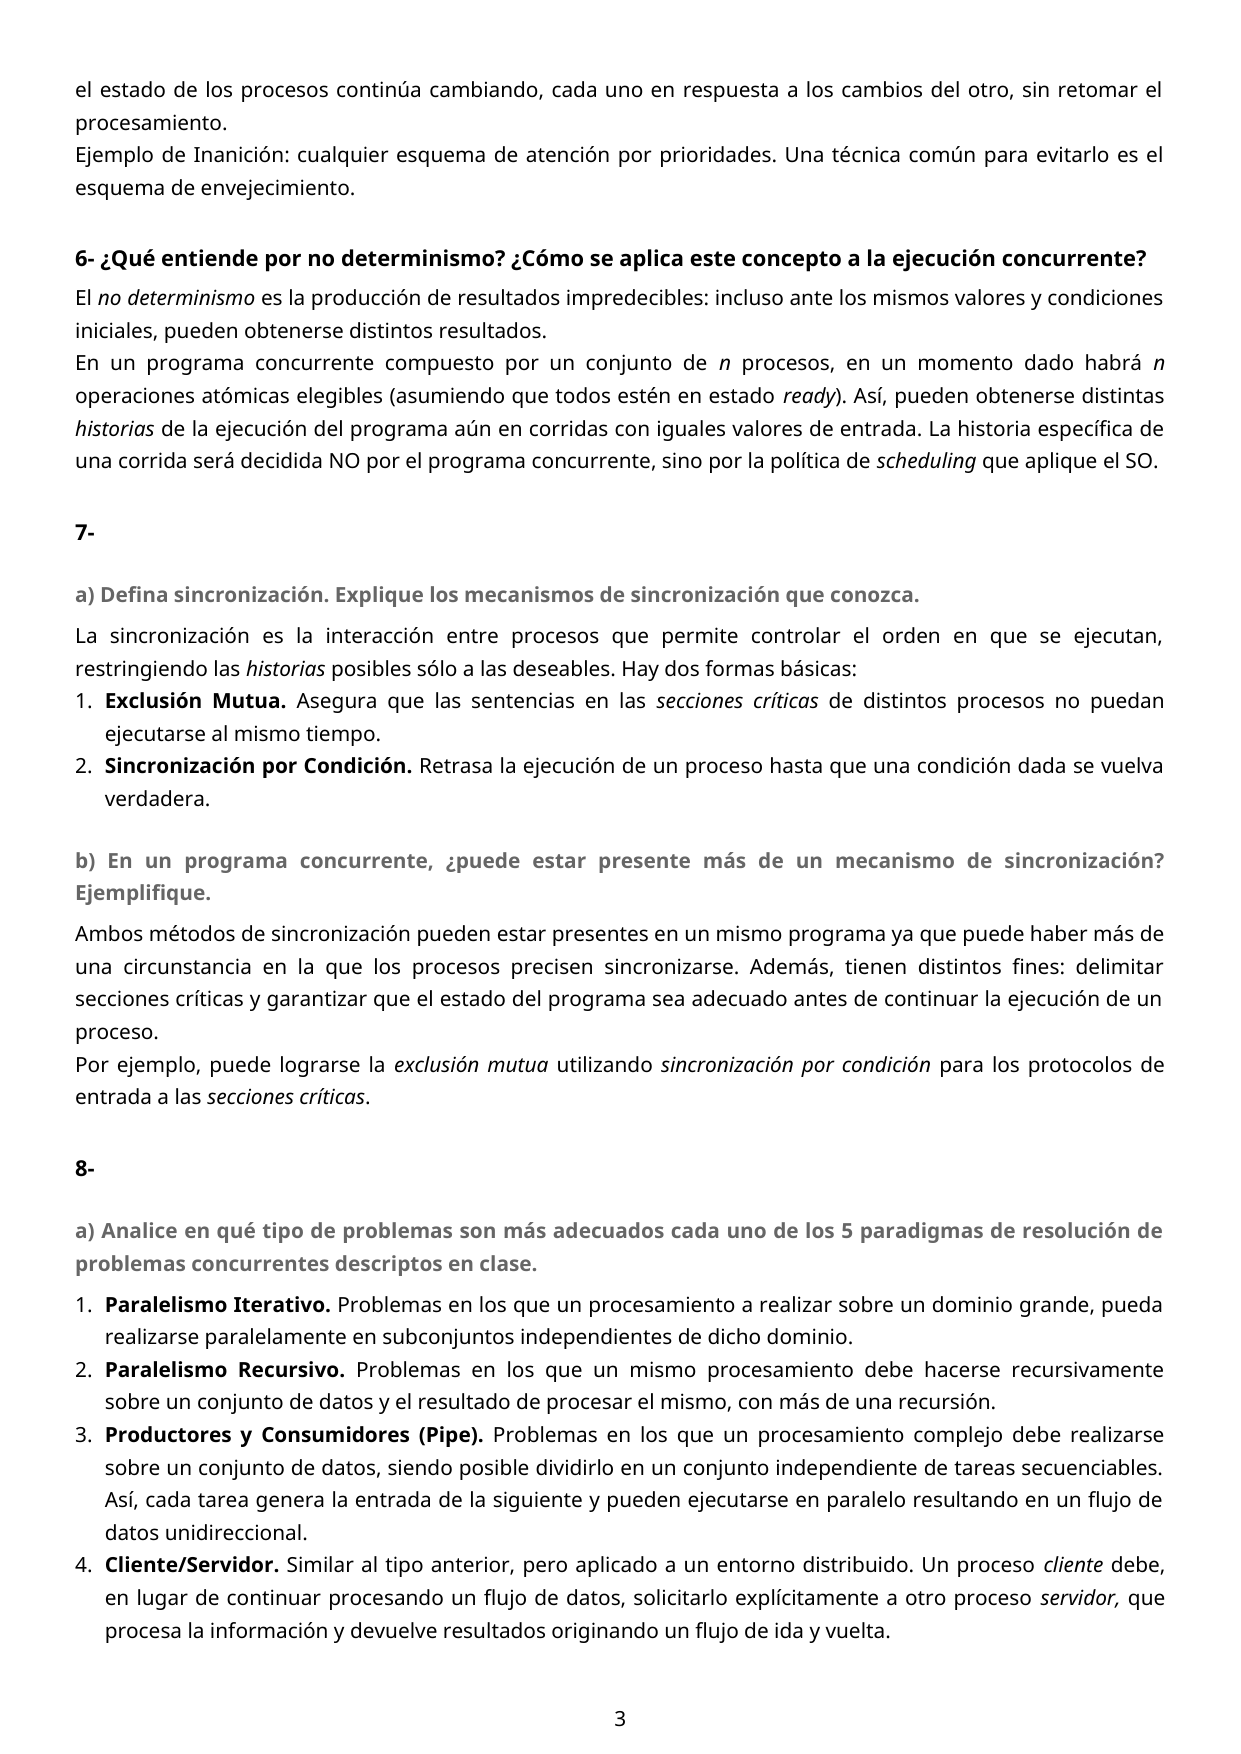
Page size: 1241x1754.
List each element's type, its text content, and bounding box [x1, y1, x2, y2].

text el estado de los procesos continúa cambiando, cada uno en respuesta a los cambios del otro, sin retomar el procesamiento. [75, 75, 1165, 136]
subtitle 8- [75, 1153, 1165, 1183]
text Por ejemplo, puede lograrse la exclusión mutua utilizando sincronización por condición para los protocolos de entrada a las secciones críticas. [75, 1050, 1165, 1111]
list Sincronización por Condición. Retrasa la ejecución de un proceso hasta que una condición dada se vuelva verdadera. [75, 751, 1165, 812]
text En un programa concurrente compuesto por un conjunto de n procesos, en un momento dado habrá n operaciones atómicas elegibles (asumiendo que todos estén en estado ready). Así, pueden obtenerse distintas historias de la ejecución del programa aún en corridas con iguales valores de entrada. La historia específica de una corrida será decidida NO por el programa concurrente, sino por la política de scheduling que aplique el SO. [75, 348, 1165, 475]
text La sincronización es la interacción entre procesos que permite controlar el orden en que se ejecutan, restringiendo las historias posibles sólo a las deseables. Hay dos formas básicas: [75, 621, 1165, 682]
subtitle b) En un programa concurrente, ¿puede estar presente más de un mecanismo de sincronización? Ejemplifique. [75, 846, 1165, 907]
text Ambos métodos de sincronización pueden estar presentes en un mismo programa ya que puede haber más de una circunstancia en la que los procesos precisen sincronizarse. Además, tienen distintos fines: delimitar secciones críticas y garantizar que el estado del programa sea adecuado antes de continuar la ejecución de un proceso. [75, 919, 1165, 1046]
subtitle a) Analice en qué tipo de problemas son más adecuados cada uno de los 5 paradigmas de resolución de problemas concurrentes descriptos en clase. [75, 1216, 1165, 1277]
list Cliente/Servidor. Similar al tipo anterior, pero aplicado a un entorno distribuido. Un proceso cliente debe, en lugar de continuar procesando un flujo de datos, solicitarlo explícitamente a otro proceso servidor, que procesa la información y devuelve resultados originando un flujo de ida y vuelta. [75, 1551, 1165, 1644]
subtitle 7- [75, 517, 1165, 547]
subtitle 6- ¿Qué entiende por no determinismo? ¿Cómo se aplica este concepto a la ejecución concurrente? [75, 243, 1165, 273]
text El no determinismo es la producción de resultados impredecibles: incluso ante los mismos valores y condiciones iniciales, pueden obtenerse distintos resultados. [75, 283, 1165, 344]
list Exclusión Mutua. Asegura que las sentencias en las secciones críticas de distintos procesos no puedan ejecutarse al mismo tiempo. [75, 686, 1165, 747]
list Productores y Consumidores (Pipe). Problemas en los que un procesamiento complejo debe realizarse sobre un conjunto de datos, siendo posible dividirlo en un conjunto independiente de tareas secuenciables. Así, cada tarea genera la entrada de la siguiente y pueden ejecutarse en paralelo resultando en un flujo de datos unidireccional. [75, 1420, 1165, 1546]
list Paralelismo Iterativo. Problemas en los que un procesamiento a realizar sobre un dominio grande, pueda realizarse paralelamente en subconjuntos independientes de dicho dominio. [75, 1290, 1165, 1351]
subtitle a) Defina sincronización. Explique los mecanismos de sincronización que conozca. [75, 580, 1165, 608]
text Ejemplo de Inanición: cualquier esquema de atención por prioridades. Una técnica común para evitarlo es el esquema de envejecimiento. [75, 140, 1165, 201]
list Paralelismo Recursivo. Problemas en los que un mismo procesamiento debe hacerse recursivamente sobre un conjunto de datos y el resultado de procesar el mismo, con más de una recursión. [75, 1355, 1165, 1416]
